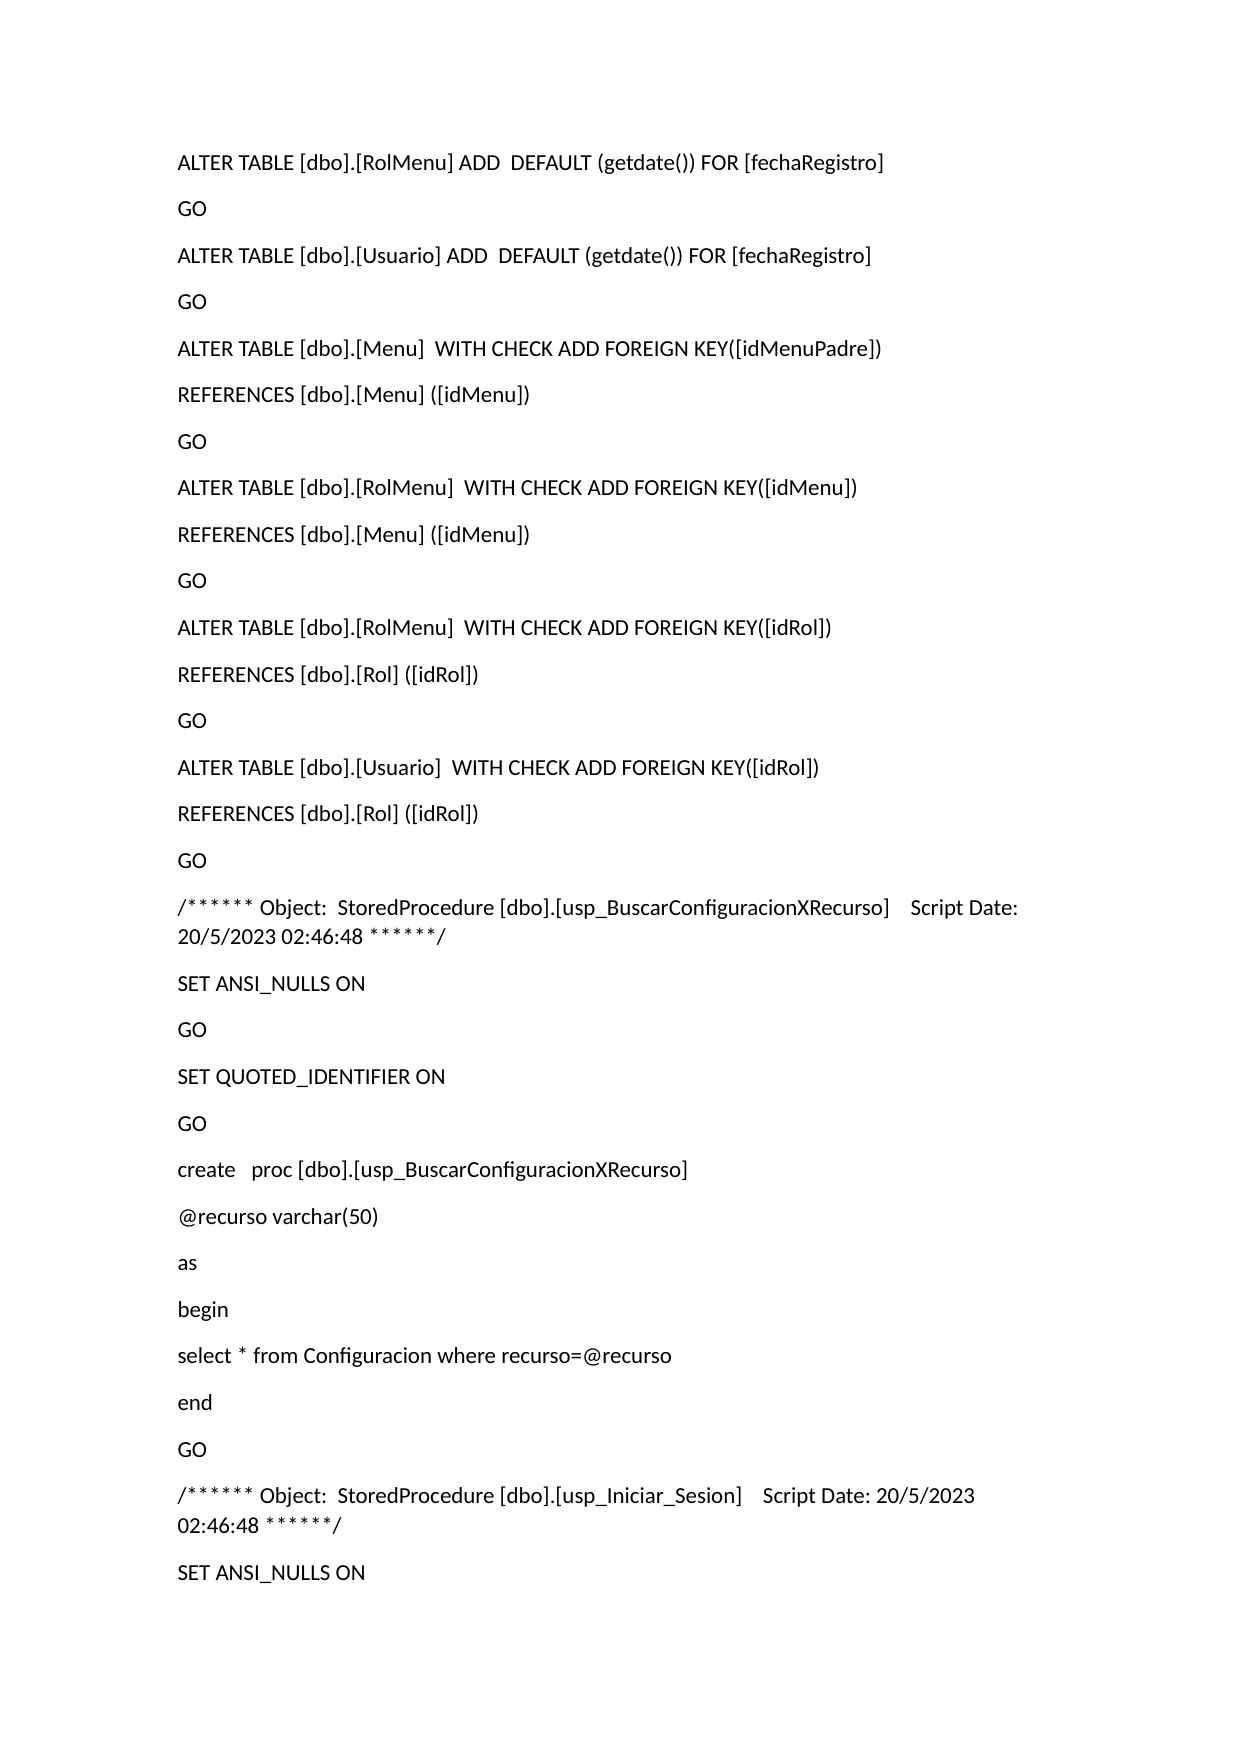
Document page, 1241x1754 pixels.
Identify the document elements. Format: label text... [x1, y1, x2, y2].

text SET QUOTED_IDENTIFIER ON [177, 1062, 1063, 1090]
text ALTER TABLE [dbo].[RolMenu] WITH CHECK ADD FOREIGN KEY([idMenu]) [177, 473, 1063, 502]
text GO [177, 1016, 1063, 1044]
text SET ANSI_NULLS ON [177, 969, 1063, 997]
text REFERENCES [dbo].[Menu] ([idMenu]) [177, 520, 1063, 548]
text REFERENCES [dbo].[Menu] ([idMenu]) [177, 380, 1063, 408]
text ALTER TABLE [dbo].[Usuario] ADD DEFAULT (getdate()) FOR [fechaRegistro] [177, 241, 1063, 269]
text GO [177, 706, 1063, 734]
text begin [177, 1295, 1063, 1323]
text GO [177, 1435, 1063, 1463]
text /****** Object: StoredProcedure [dbo].[usp_BuscarConfiguracionXRecurso] Script Date: 20/5/2023 02:46:48 ******/ [177, 893, 1063, 951]
text GO [177, 567, 1063, 595]
text GO [177, 287, 1063, 315]
text @recurso varchar(50) [177, 1202, 1063, 1230]
text ALTER TABLE [dbo].[RolMenu] ADD DEFAULT (getdate()) FOR [fechaRegistro] [177, 148, 1063, 176]
text REFERENCES [dbo].[Rol] ([idRol]) [177, 799, 1063, 827]
text end [177, 1388, 1063, 1416]
text SET ANSI_NULLS ON [177, 1558, 1063, 1586]
text GO [177, 1109, 1063, 1137]
text GO [177, 194, 1063, 222]
text ALTER TABLE [dbo].[Menu] WITH CHECK ADD FOREIGN KEY([idMenuPadre]) [177, 334, 1063, 362]
text create proc [dbo].[usp_BuscarConfiguracionXRecurso] [177, 1155, 1063, 1183]
text select * from Configuracion where recurso=@recurso [177, 1342, 1063, 1369]
text REFERENCES [dbo].[Rol] ([idRol]) [177, 660, 1063, 688]
text ALTER TABLE [dbo].[RolMenu] WITH CHECK ADD FOREIGN KEY([idRol]) [177, 613, 1063, 641]
text ALTER TABLE [dbo].[Usuario] WITH CHECK ADD FOREIGN KEY([idRol]) [177, 753, 1063, 781]
text GO [177, 846, 1063, 874]
text /****** Object: StoredProcedure [dbo].[usp_Iniciar_Sesion] Script Date: 20/5/2023 02:46:48 ******/ [177, 1481, 1063, 1539]
text GO [177, 427, 1063, 455]
text as [177, 1248, 1063, 1276]
